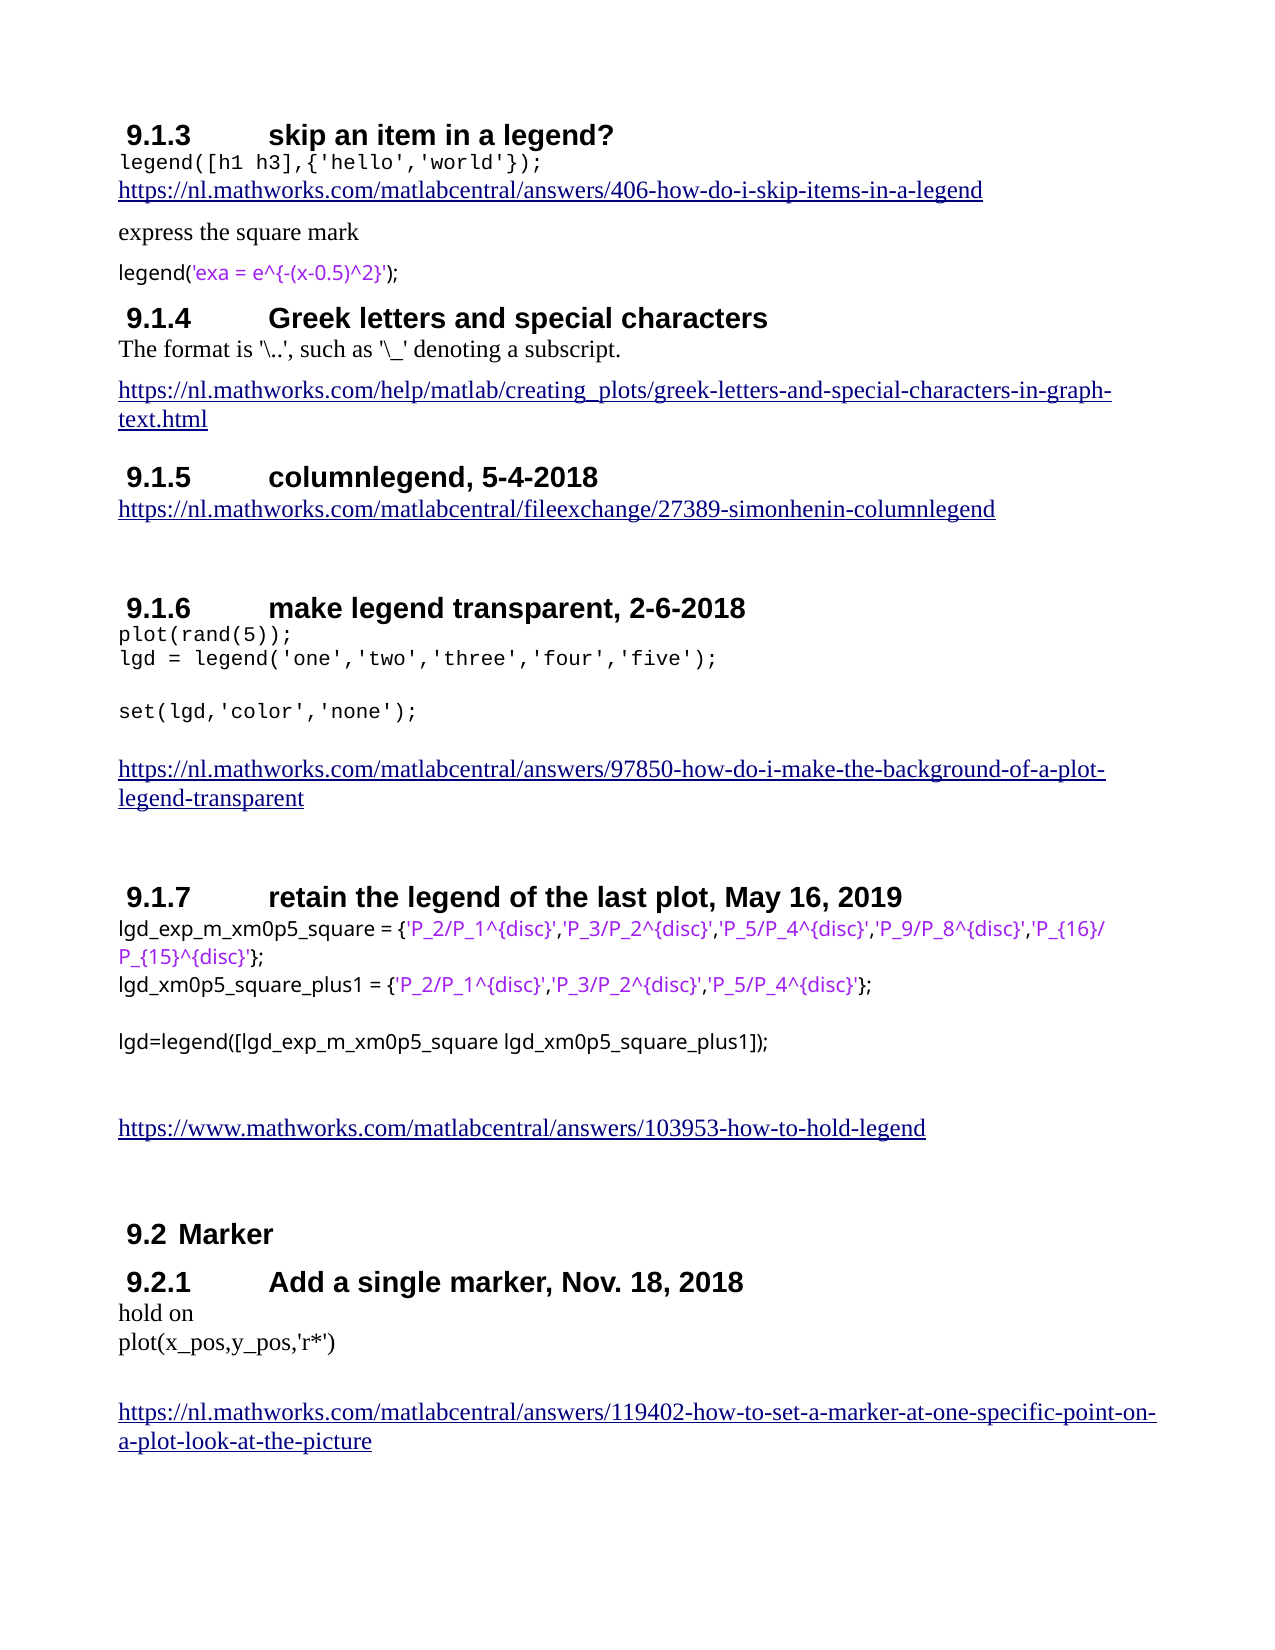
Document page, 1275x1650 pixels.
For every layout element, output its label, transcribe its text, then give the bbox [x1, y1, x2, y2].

text hold on [118, 1298, 1157, 1327]
text plot(rand(5)); [118, 624, 1157, 648]
text https://nl.mathworks.com/matlabcentral/fileexchange/27389-simonhenin-columnlegend [118, 494, 1157, 522]
text lgd=legend([lgd_exp_m_xm0p5_square lgd_xm0p5_square_plus1]); [118, 1027, 1157, 1056]
text https://nl.mathworks.com/matlabcentral/answers/97850-how-do-i-make-the-background-of-a-plot-legend-transparent [118, 754, 1157, 812]
subtitle columnlegend, 5-4-2018 [118, 460, 1157, 494]
text lgd_exp_m_xm0p5_square = {'P_2/P_1^{disc}','P_3/P_2^{disc}','P_5/P_4^{disc}','P_9/P_8^{disc}','P_{16}/P_{15}^{disc}'}; [118, 914, 1157, 971]
subtitle Marker [118, 1217, 1157, 1250]
text https://nl.mathworks.com/matlabcentral/answers/406-how-do-i-skip-items-in-a-legend [118, 175, 1157, 204]
text https://nl.mathworks.com/help/matlab/creating_plots/greek-letters-and-special-characters-in-graph-text.html [118, 376, 1157, 433]
text legend('exa = e^{-(x-0.5)^2}'); [118, 258, 1157, 286]
text https://www.mathworks.com/matlabcentral/answers/103953-how-to-hold-legend [118, 1113, 1157, 1142]
subtitle retain the legend of the last plot, May 16, 2019 [118, 880, 1157, 914]
text lgd = legend('one','two','three','four','five'); [118, 648, 1157, 672]
text legend([h1 h3],{'hello','world'}); [118, 152, 1157, 175]
subtitle Add a single marker, Nov. 18, 2018 [118, 1265, 1157, 1298]
text https://nl.mathworks.com/matlabcentral/answers/119402-how-to-set-a-marker-at-one-specific-point-on- [118, 1397, 1157, 1422]
text set(lgd,'color','none'); [118, 701, 1157, 725]
text express the square mark [118, 217, 1157, 245]
text a-plot-look-at-the-picture [118, 1423, 1157, 1454]
text lgd_xm0p5_square_plus1 = {'P_2/P_1^{disc}','P_3/P_2^{disc}','P_5/P_4^{disc}'}; [118, 971, 1157, 999]
subtitle make legend transparent, 2-6-2018 [118, 591, 1157, 624]
text plot(x_pos,y_pos,'r*') [118, 1327, 1157, 1356]
subtitle Greek letters and special characters [118, 301, 1157, 334]
text The format is '\..', such as '\_' denoting a subscript. [118, 334, 1157, 363]
subtitle skip an item in a legend? [118, 118, 1157, 152]
